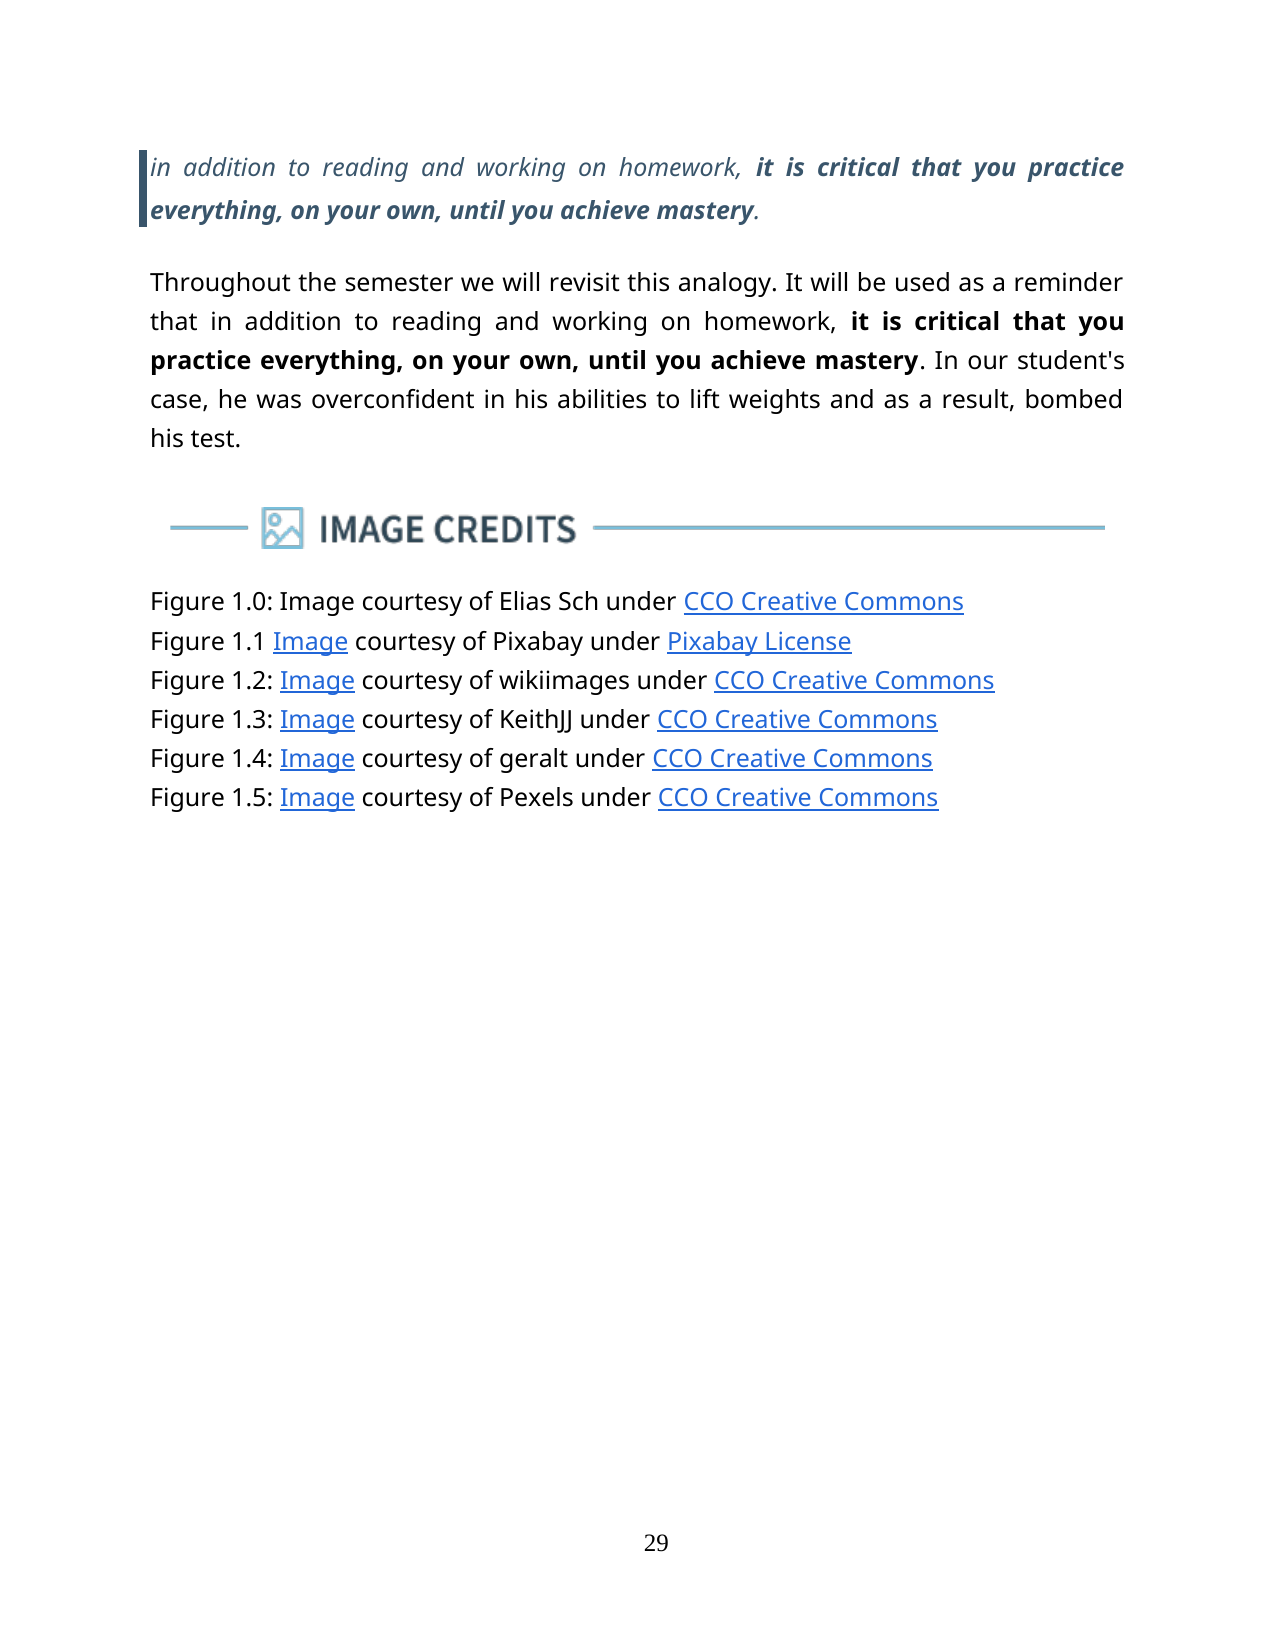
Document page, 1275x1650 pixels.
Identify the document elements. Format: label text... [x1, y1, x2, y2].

text Throughout the semester we will revisit this analogy. It will be used as a reminder that in addition to reading and working on homework, it is critical that you practice everything, on your own, until you achieve mastery. In our student's case, he was overconfident in his abilities to lift weights and as a result, bombed his test. [150, 264, 1125, 455]
text in addition to reading and working on homework, it is critical that you practice everything, on your own, until you achieve mastery. [150, 150, 1125, 227]
text Figure 1.1 Image courtesy of Pixabay under Pixabay License [150, 623, 1125, 657]
text Figure 1.5: Image courtesy of Pexels under CCO Creative Commons [150, 780, 1125, 814]
text Figure 1.3: Image courtesy of KeithJJ under CCO Creative Commons [150, 702, 1125, 736]
picture [170, 507, 1105, 549]
text Figure 1.4: Image courtesy of geralt under CCO Creative Commons [150, 741, 1125, 775]
text Figure 1.0: Image courtesy of Elias Sch under CCO Creative Commons [150, 584, 1125, 618]
text Figure 1.2: Image courtesy of wikiimages under CCO Creative Commons [150, 662, 1125, 696]
